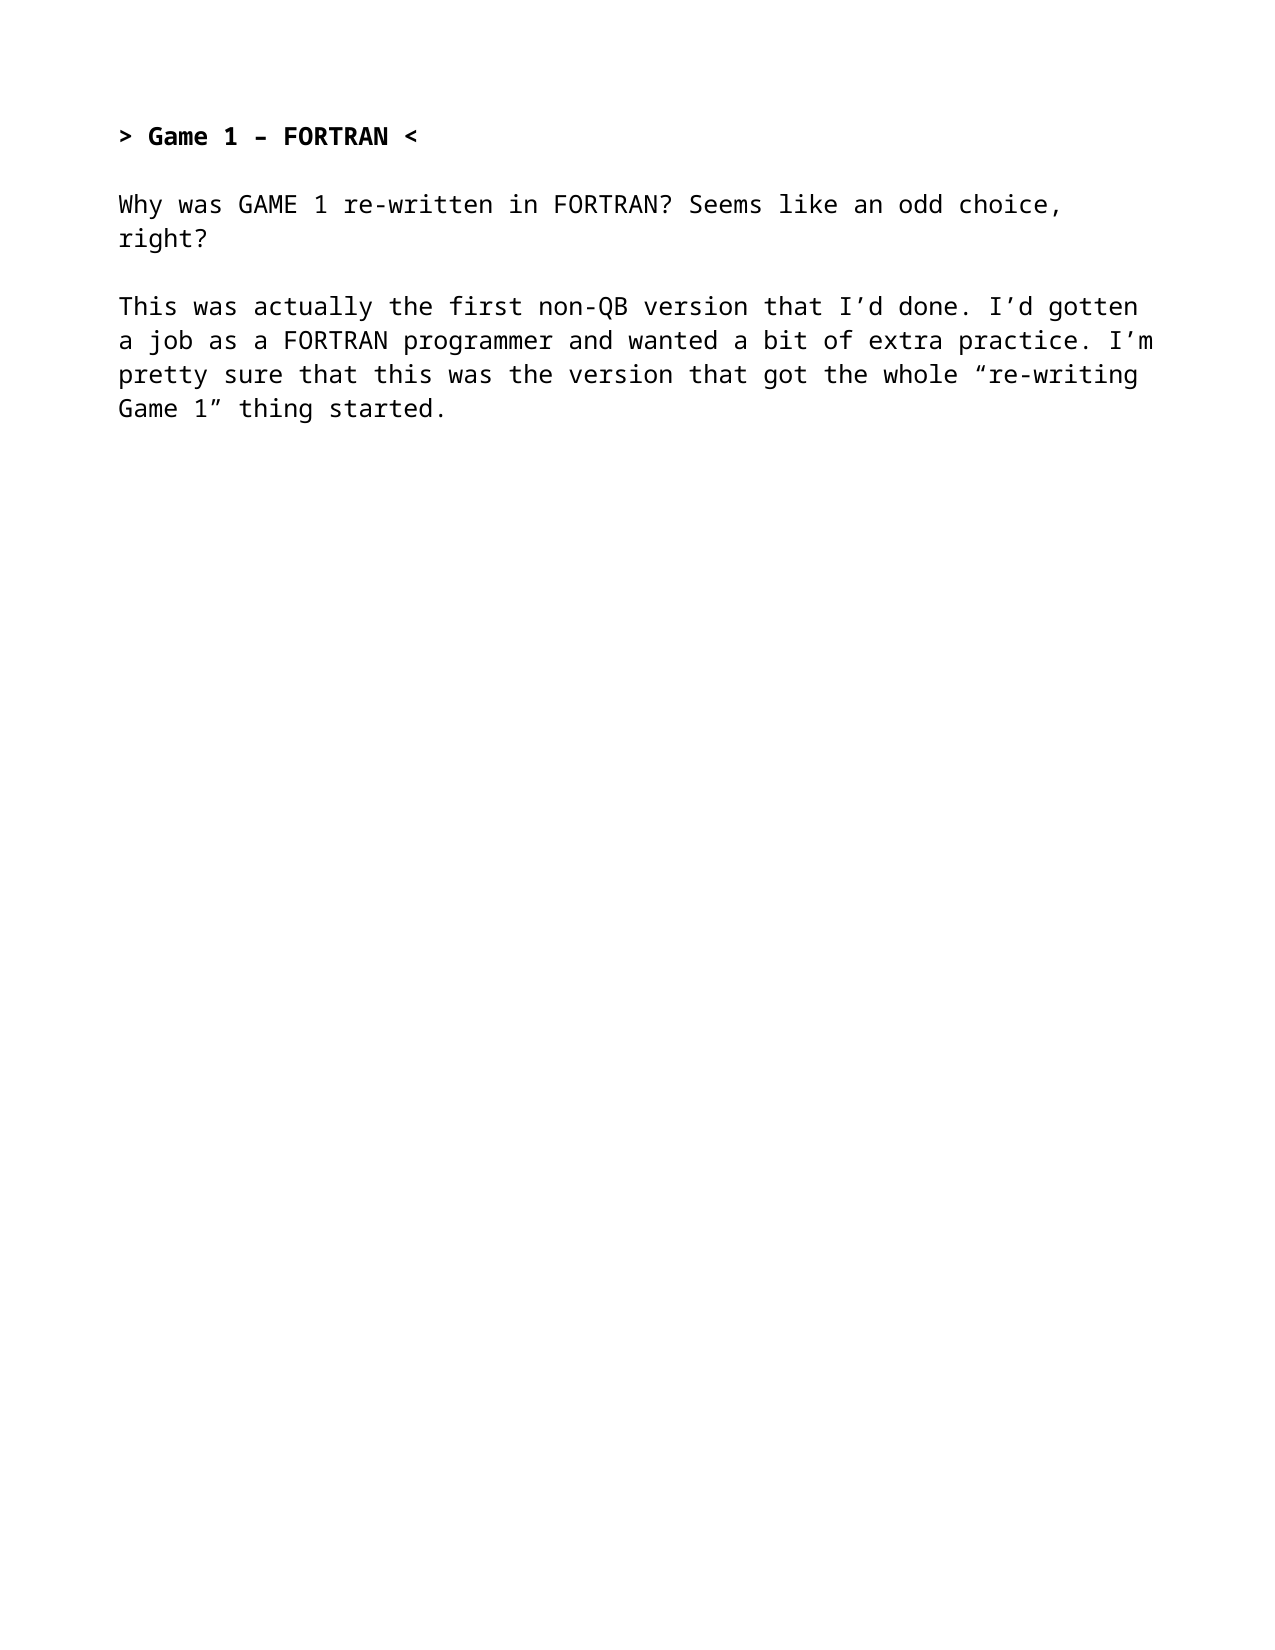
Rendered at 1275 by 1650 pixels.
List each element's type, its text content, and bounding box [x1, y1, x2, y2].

text > Game 1 – FORTRAN < [118, 118, 1157, 152]
text Why was GAME 1 re-written in FORTRAN? Seems like an odd choice, right? [118, 186, 1157, 254]
text This was actually the first non-QB version that I’d done. I’d gotten a job as a FORTRAN programmer and wanted a bit of extra practice. I’m pretty sure that this was the version that got the whole “re-writing Game 1” thing started. [118, 288, 1157, 425]
